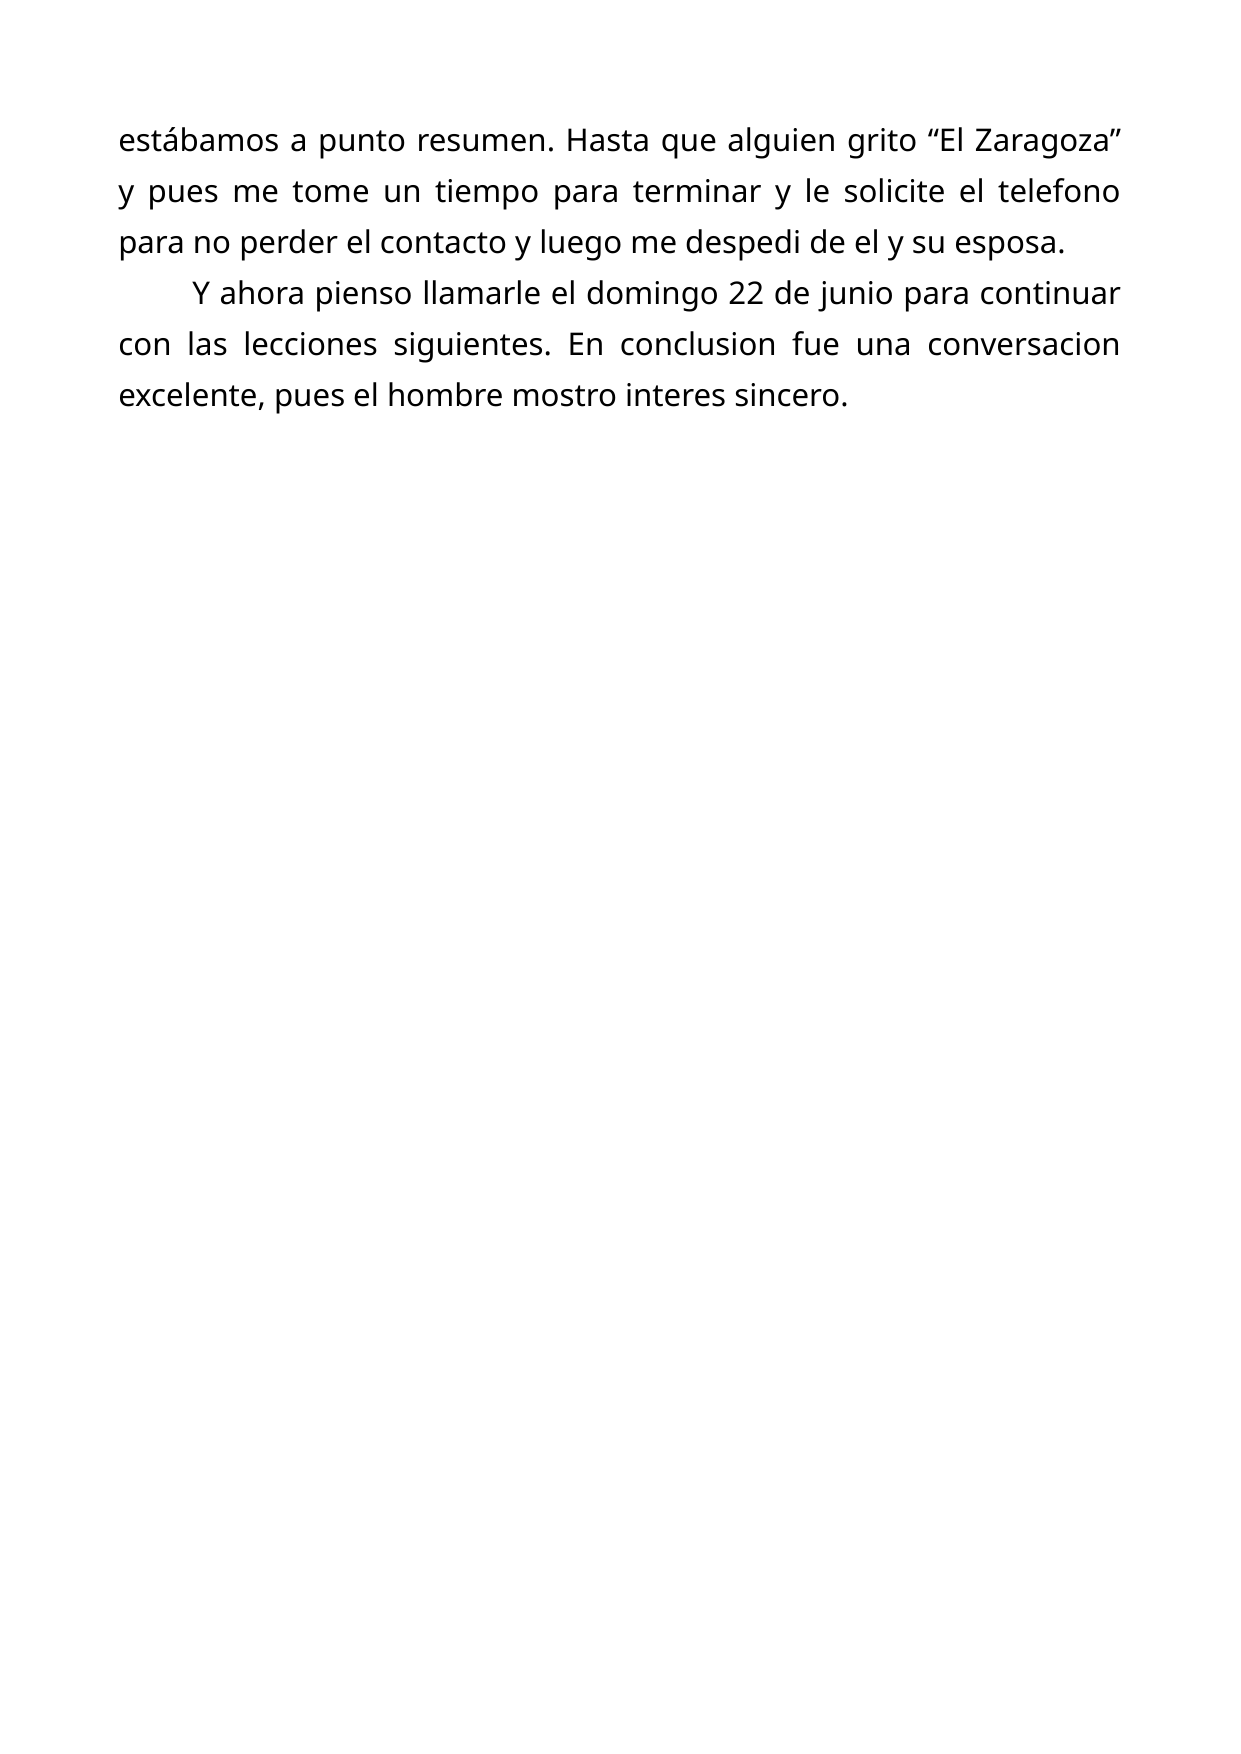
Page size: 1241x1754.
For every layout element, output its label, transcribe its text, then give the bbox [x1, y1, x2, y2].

text estábamos a punto resumen. Hasta que alguien grito “El Zaragoza” y pues me tome un tiempo para terminar y le solicite el telefono para no perder el contacto y luego me despedi de el y su esposa. [118, 118, 1122, 263]
text Y ahora pienso llamarle el domingo 22 de junio para continuar con las lecciones siguientes. En conclusion fue una conversacion excelente, pues el hombre mostro interes sincero. [118, 271, 1122, 416]
